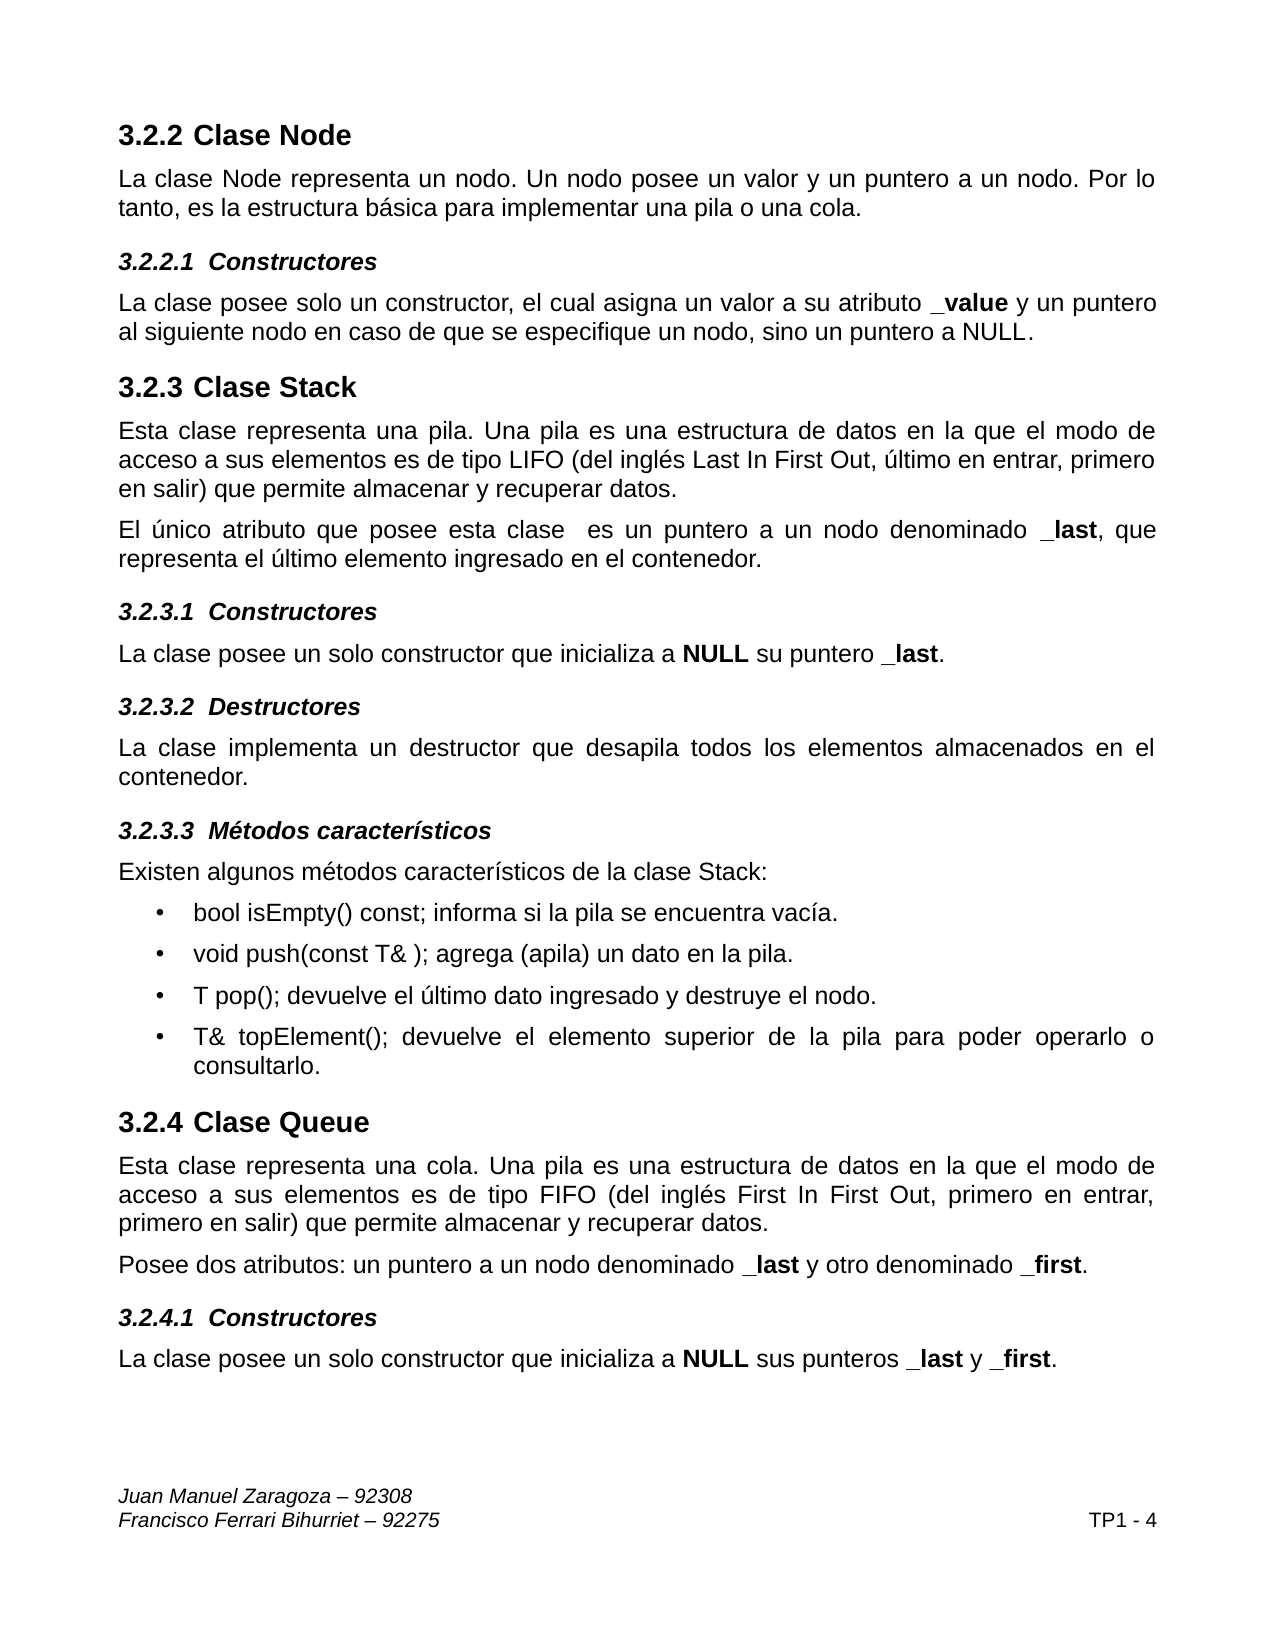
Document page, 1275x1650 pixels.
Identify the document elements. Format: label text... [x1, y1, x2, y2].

subtitle Clase Node [118, 118, 1157, 152]
subtitle Métodos característicos [118, 816, 1157, 844]
subtitle Clase Queue [118, 1105, 1157, 1138]
text La clase posee solo un constructor, el cual asigna un valor a su atributo _value y un puntero al siguiente nodo en caso de que se especifique un nodo, sino un puntero a NULL. [118, 288, 1157, 345]
text Posee dos atributos: un puntero a un nodo denominado _last y otro denominado _first. [118, 1249, 1157, 1278]
list void push(const T& ); agrega (apila) un dato en la pila. [156, 939, 1157, 968]
text Existen algunos métodos característicos de la clase Stack: [118, 857, 1157, 886]
text La clase implementa un destructor que desapila todos los elementos almacenados en el contenedor. [118, 733, 1157, 791]
list bool isEmpty() const; informa si la pila se encuentra vacía. [156, 898, 1157, 927]
text La clase posee un solo constructor que inicializa a NULL su puntero _last. [118, 638, 1157, 667]
subtitle Clase Stack [118, 370, 1157, 404]
subtitle Constructores [118, 247, 1157, 275]
text Esta clase representa una pila. Una pila es una estructura de datos en la que el modo de acceso a sus elementos es de tipo LIFO (del inglés Last In First Out, último en entrar, primero en salir) que permite almacenar y recuperar datos. [118, 416, 1157, 502]
text La clase posee un solo constructor que inicializa a NULL sus punteros _last y _first. [118, 1344, 1157, 1373]
text Esta clase representa una cola. Una pila es una estructura de datos en la que el modo de acceso a sus elementos es de tipo FIFO (del inglés First In First Out, primero en entrar, primero en salir) que permite almacenar y recuperar datos. [118, 1151, 1157, 1237]
subtitle Destructores [118, 692, 1157, 721]
text La clase Node representa un nodo. Un nodo posee un valor y un puntero a un nodo. Por lo tanto, es la estructura básica para implementar una pila o una cola. [118, 164, 1157, 222]
list T pop(); devuelve el último dato ingresado y destruye el nodo. [156, 981, 1157, 1010]
list T& topElement(); devuelve el elemento superior de la pila para poder operarlo o consultarlo. [156, 1022, 1157, 1080]
subtitle Constructores [118, 1303, 1157, 1332]
subtitle Constructores [118, 597, 1157, 626]
text El único atributo que posee esta clase es un puntero a un nodo denominado _last, que representa el último elemento ingresado en el contenedor. [118, 515, 1157, 572]
